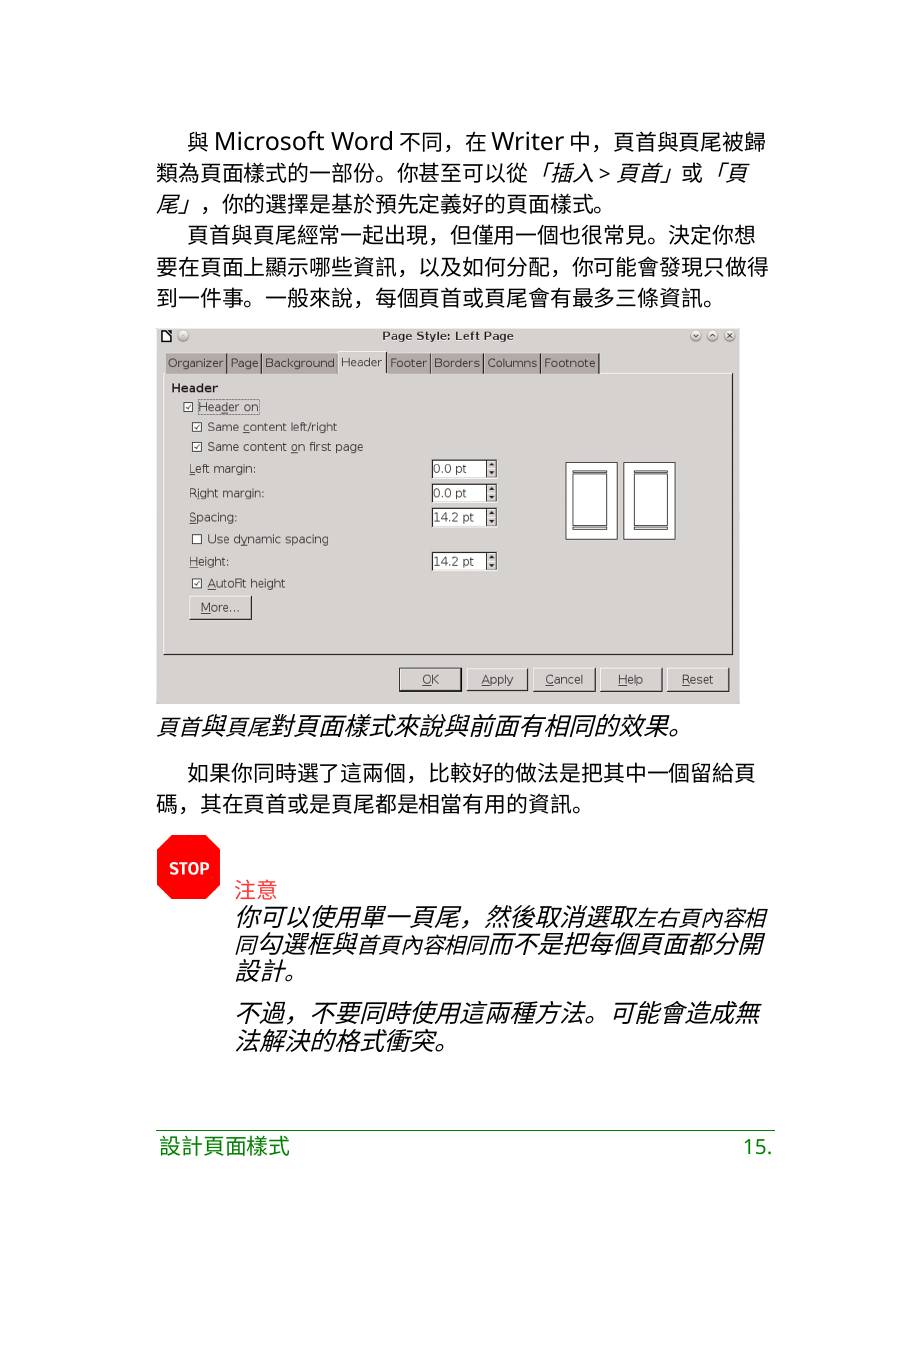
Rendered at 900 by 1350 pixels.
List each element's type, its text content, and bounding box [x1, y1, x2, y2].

picture [156, 328, 740, 704]
text 如果你同時選了這兩個，比較好的做法是把其中一個留給頁碼，其在頁首或是頁尾都是相當有用的資訊。 [156, 756, 775, 819]
text 你可以使用單一頁尾，然後取消選取左右頁內容相同勾選框與首頁內容相同而不是把每個頁面都分開設計。 [234, 904, 775, 986]
table_header [156, 328, 775, 706]
picture [157, 835, 220, 899]
text 不過，不要同時使用這兩種方法。可能會造成無法解決的格式衝突。 [234, 1001, 775, 1055]
text 與Microsoft Word不同，在Writer中，頁首與頁尾被歸類為頁面樣式的一部份。你甚至可以從「插入 > 頁首」或「頁尾」，你的選擇是基於預先定義好的頁面樣式。 [156, 125, 775, 219]
table_cell 頁首與頁尾對頁面樣式來說與前面有相同的效果。 [156, 706, 775, 741]
list 注意 [156, 834, 775, 904]
text 頁首與頁尾經常一起出現，但僅用一個也很常見。決定你想要在頁面上顯示哪些資訊，以及如何分配，你可能會發現只做得到一件事。一般來說，每個頁首或頁尾會有最多三條資訊。 [156, 219, 775, 312]
